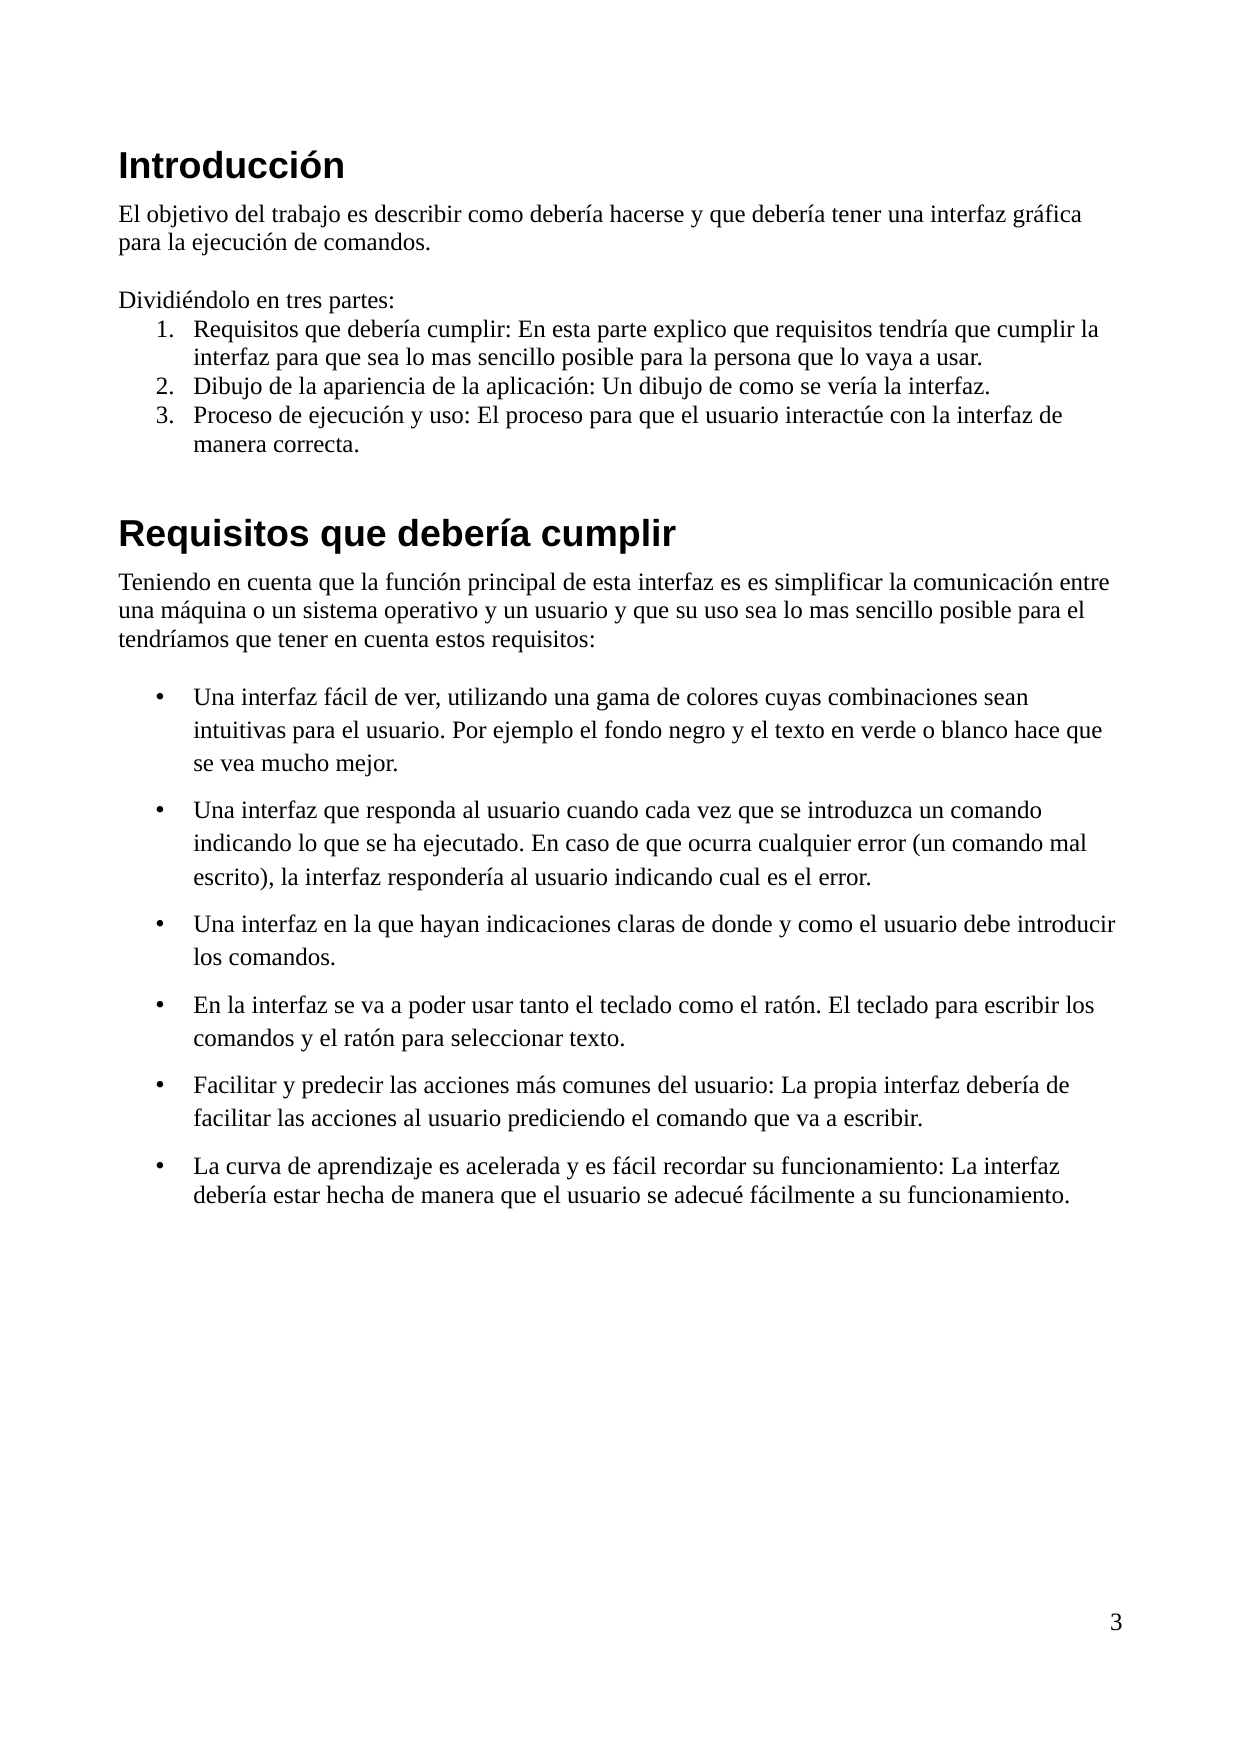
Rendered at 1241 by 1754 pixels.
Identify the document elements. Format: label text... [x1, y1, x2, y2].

list Facilitar y predecir las acciones más comunes del usuario: La propia interfaz debería de facilitar las acciones al usuario prediciendo el comando que va a escribir. [156, 1070, 1122, 1132]
list Una interfaz fácil de ver, utilizando una gama de colores cuyas combinaciones sean intuitivas para el usuario. Por ejemplo el fondo negro y el texto en verde o blanco hace que se vea mucho mejor. [156, 682, 1122, 777]
text Dividiéndolo en tres partes: [118, 285, 1122, 314]
list La curva de aprendizaje es acelerada y es fácil recordar su funcionamiento: La interfaz debería estar hecha de manera que el usuario se adecué fácilmente a su funcionamiento. [156, 1151, 1122, 1208]
text El objetivo del trabajo es describir como debería hacerse y que debería tener una interfaz gráfica para la ejecución de comandos. [118, 199, 1122, 256]
subtitle Introducción [118, 143, 1122, 186]
list Proceso de ejecución y uso: El proceso para que el usuario interactúe con la interfaz de manera correcta. [156, 400, 1122, 457]
subtitle Requisitos que debería cumplir [118, 511, 1122, 554]
text Teniendo en cuenta que la función principal de esta interfaz es es simplificar la comunicación entre una máquina o un sistema operativo y un usuario y que su uso sea lo mas sencillo posible para el tendríamos que tener en cuenta estos requisitos: [118, 567, 1122, 653]
list Una interfaz que responda al usuario cuando cada vez que se introduzca un comando indicando lo que se ha ejecutado. En caso de que ocurra cualquier error (un comando mal escrito), la interfaz respondería al usuario indicando cual es el error. [156, 796, 1122, 890]
list Dibujo de la apariencia de la aplicación: Un dibujo de como se vería la interfaz. [156, 371, 1122, 400]
list En la interfaz se va a poder usar tanto el teclado como el ratón. El teclado para escribir los comandos y el ratón para seleccionar texto. [156, 990, 1122, 1052]
list Requisitos que debería cumplir: En esta parte explico que requisitos tendría que cumplir la interfaz para que sea lo mas sencillo posible para la persona que lo vaya a usar. [156, 314, 1122, 371]
list Una interfaz en la que hayan indicaciones claras de donde y como el usuario debe introducir los comandos. [156, 909, 1122, 971]
